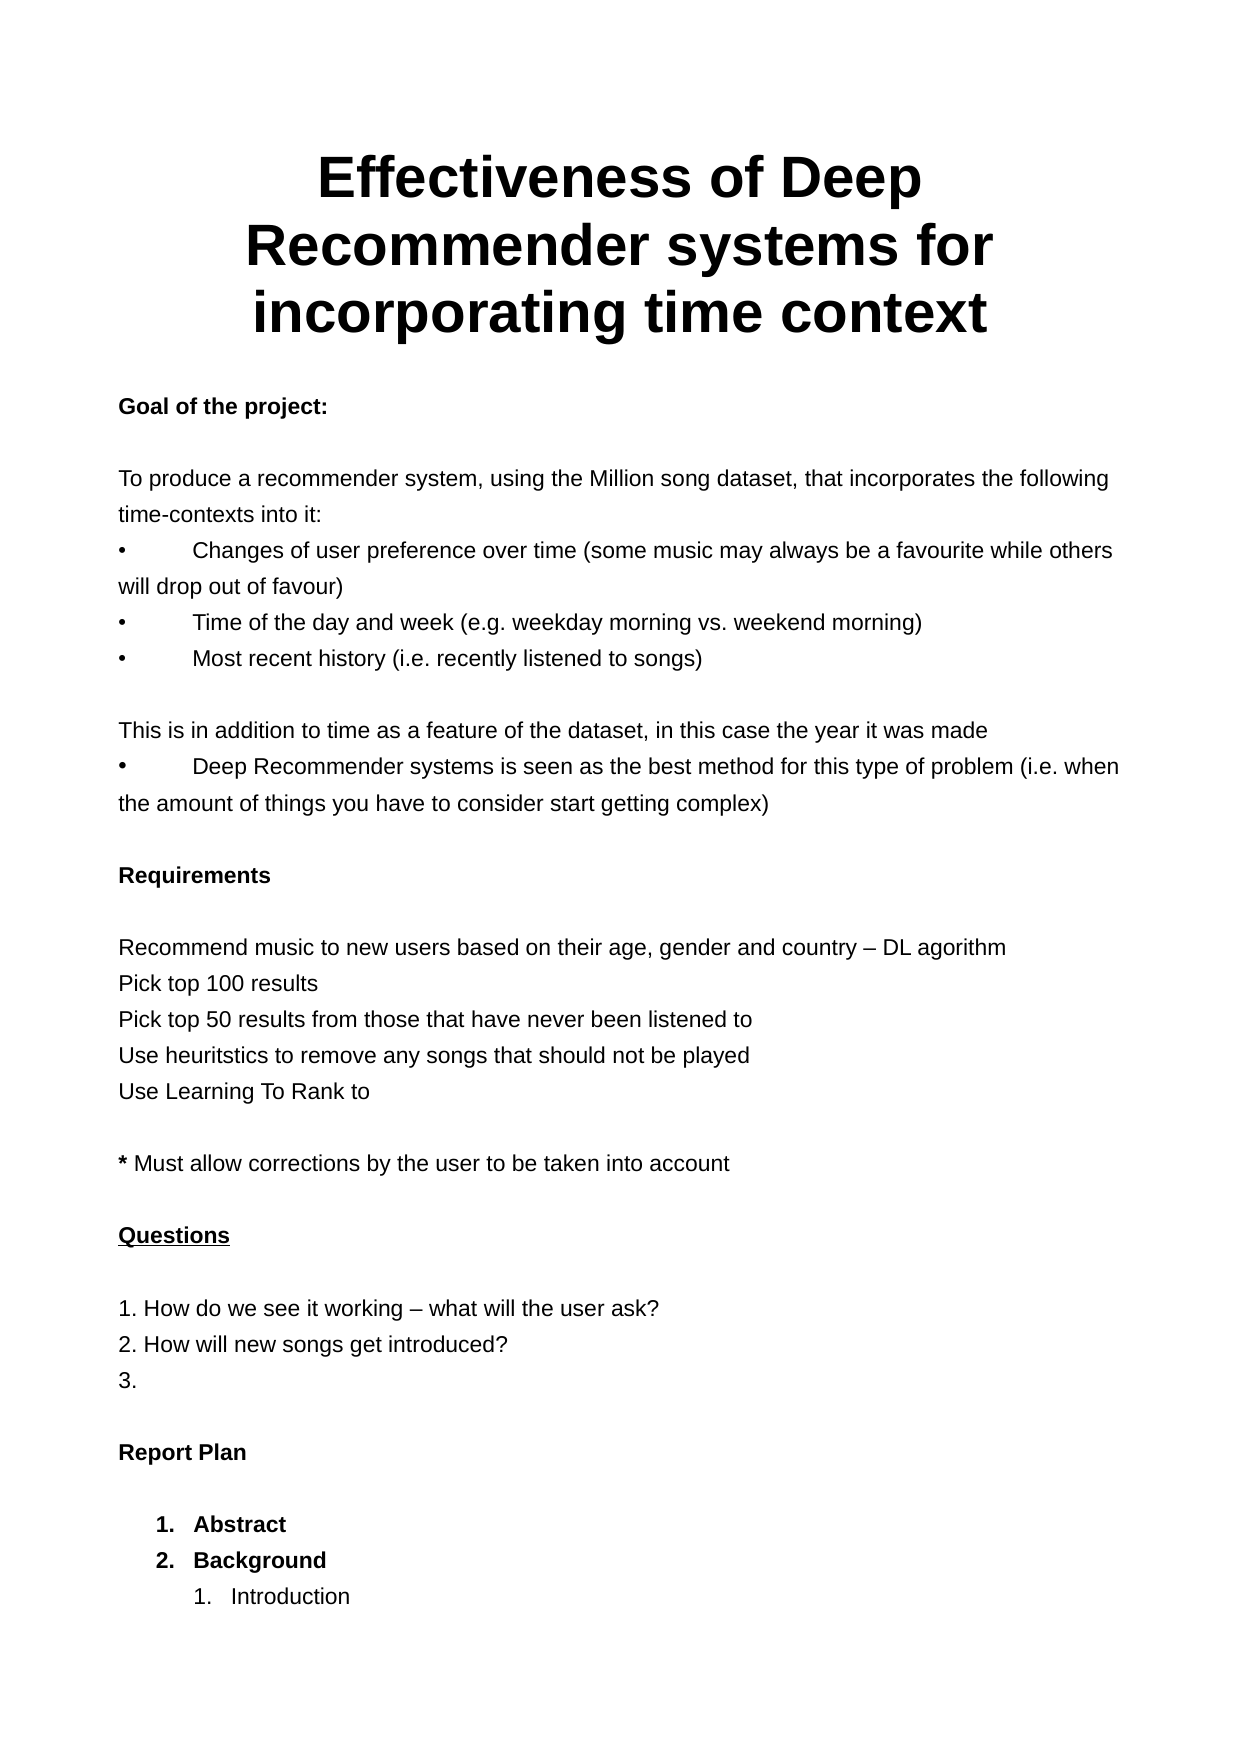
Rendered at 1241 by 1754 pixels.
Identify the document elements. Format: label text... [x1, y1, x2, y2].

list Deep Recommender systems is seen as the best method for this type of problem (i.e. when the amount of things you have to consider start getting complex) [118, 753, 1122, 816]
text Questions [118, 1222, 1122, 1249]
text Pick top 100 results [118, 970, 1122, 996]
text Recommend music to new users based on their age, gender and country – DL agorithm [118, 934, 1122, 960]
text Use Learning To Rank to [118, 1078, 1122, 1104]
list Time of the day and week (e.g. weekday morning vs. weekend morning) [118, 609, 1122, 636]
text Use heuritstics to remove any songs that should not be played [118, 1042, 1122, 1068]
list Background [156, 1547, 1122, 1573]
list Changes of user preference over time (some music may always be a favourite while others will drop out of favour) [118, 537, 1122, 599]
text Requirements [118, 862, 1122, 888]
text 1. How do we see it working – what will the user ask? [118, 1294, 1122, 1321]
title Effectiveness of Deep Recommender systems for incorporating time context [118, 143, 1122, 344]
text To produce a recommender system, using the Million song dataset, that incorporates the following time-contexts into it: [118, 465, 1122, 527]
text 3. [118, 1367, 1122, 1393]
text Goal of the project: [118, 393, 1122, 419]
text Pick top 50 results from those that have never been listened to [118, 1006, 1122, 1032]
list Introduction [193, 1583, 1122, 1609]
text 2. How will new songs get introduced? [118, 1331, 1122, 1357]
list Abstract [156, 1511, 1122, 1537]
text This is in addition to time as a feature of the dataset, in this case the year it was made [118, 717, 1122, 744]
text * Must allow corrections by the user to be taken into account [118, 1150, 1122, 1177]
list Most recent history (i.e. recently listened to songs) [118, 645, 1122, 672]
text Report Plan [118, 1439, 1122, 1465]
